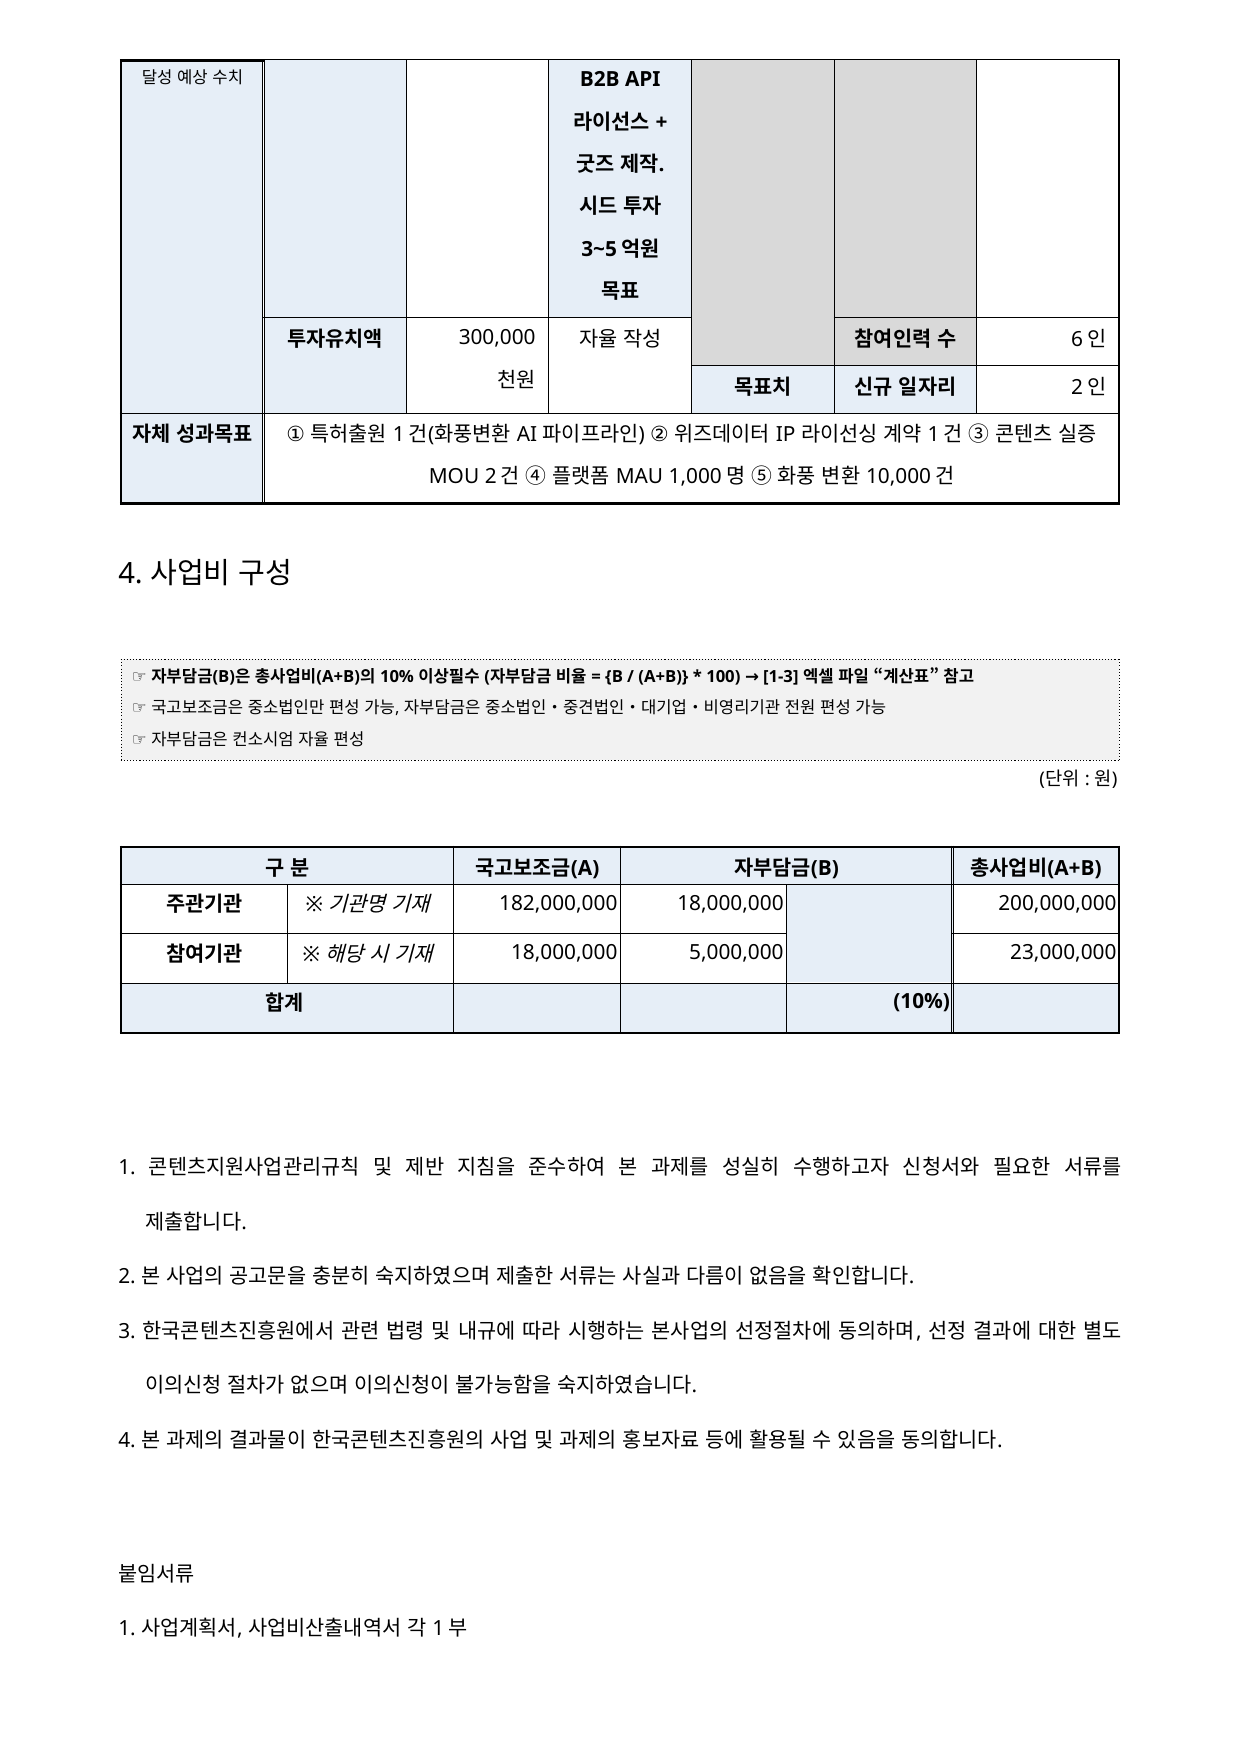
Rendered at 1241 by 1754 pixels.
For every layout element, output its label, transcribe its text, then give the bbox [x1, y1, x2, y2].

table_cell [787, 885, 951, 982]
table_cell [954, 984, 1118, 1032]
text (단위 : 원) [118, 764, 1122, 791]
table_cell 2인 [977, 366, 1118, 413]
table_cell 18,000,000 [621, 885, 786, 933]
table_cell [265, 60, 406, 317]
text 2. 본 사업의 공고문을 충분히 숙지하였으며 제출한 서류는 사실과 다름이 없음을 확인합니다. [118, 1259, 1122, 1290]
text 3. 한국콘텐츠진흥원에서 관련 법령 및 내규에 따라 시행하는 본사업의 선정절차에 동의하며, 선정 결과에 대한 별도 이의신청 절차가 없으며 이의신청이 불가능함을 숙지하였습니다. [118, 1314, 1122, 1399]
table_cell 주관기관 [122, 885, 287, 933]
table_cell ※ 해당 시 기재 [288, 934, 453, 982]
table_cell [977, 60, 1118, 317]
table_cell 참여인력 수 [835, 318, 976, 365]
table_cell 합계 [122, 984, 453, 1032]
table_cell [692, 60, 834, 365]
table_cell ① 특허출원 1건(화풍변환 AI 파이프라인) ② 위즈데이터 IP 라이선싱 계약 1건 ③ 콘텐츠 실증 MOU 2건 ④ 플랫폼 MAU 1,000명 ⑤ 화풍 변환 10,000건 [265, 414, 1118, 502]
table_cell 182,000,000 [454, 885, 620, 933]
table_cell [621, 984, 786, 1032]
text 1. 콘텐츠지원사업관리규칙 및 제반 지침을 준수하여 본 과제를 성실히 수행하고자 신청서와 필요한 서류를 제출합니다. [118, 1151, 1122, 1235]
table_cell [835, 60, 976, 317]
table_cell 신규 일자리 [835, 366, 976, 413]
table_cell 18,000,000 [454, 934, 620, 982]
table_header 국고보조금(A) [454, 848, 620, 884]
table_cell 자율 작성 [549, 318, 691, 413]
table_cell 200,000,000 [954, 885, 1118, 933]
table_cell 참여기관 [122, 934, 287, 982]
table_header 구 분 [122, 848, 453, 884]
table_cell 목표치 [692, 366, 834, 413]
text 붙임서류 [118, 1557, 1122, 1587]
table_cell B2B API 라이선스 + 굿즈 제작. 시드 투자 3~5억원 목표 [549, 60, 691, 317]
table_cell 6인 [977, 318, 1118, 365]
table_cell 300,000천원 [407, 318, 548, 413]
table_cell 5,000,000 [621, 934, 786, 982]
table_cell 투자유치액 [265, 318, 406, 413]
table_header 총사업비(A+B) [954, 848, 1118, 884]
table_cell ※ 기관명 기재 [288, 885, 453, 933]
table_cell (10%) [787, 984, 951, 1032]
table_header ☞ 자부담금(B)은 총사업비(A+B)의 10% 이상필수 (자부담금 비율 = {B / (A+B)} * 100) → [1-3] 엑셀 파일 “계산표” 참고 ☞ 국고보조금은 중소법인만 편성 가능, 자부담금은 중소법인‧중견법인‧대기업‧비영리기관 전원 편성 가능 ☞ 자부담금은 컨소시엄 자율 편성 [121, 659, 1119, 760]
table_cell [454, 984, 620, 1032]
table_cell [407, 60, 548, 317]
text 4. 사업비 구성 [118, 550, 1122, 592]
table_cell 자체 성과목표 [122, 414, 262, 502]
table_cell 23,000,000 [954, 934, 1118, 982]
table_header 자부담금(B) [621, 848, 951, 884]
text 1. 사업계획서, 사업비산출내역서 각 1부 [118, 1611, 1122, 1642]
table_header 달성 예상 수치 [122, 62, 262, 413]
text 4. 본 과제의 결과물이 한국콘텐츠진흥원의 사업 및 과제의 홍보자료 등에 활용될 수 있음을 동의합니다. [118, 1423, 1122, 1453]
